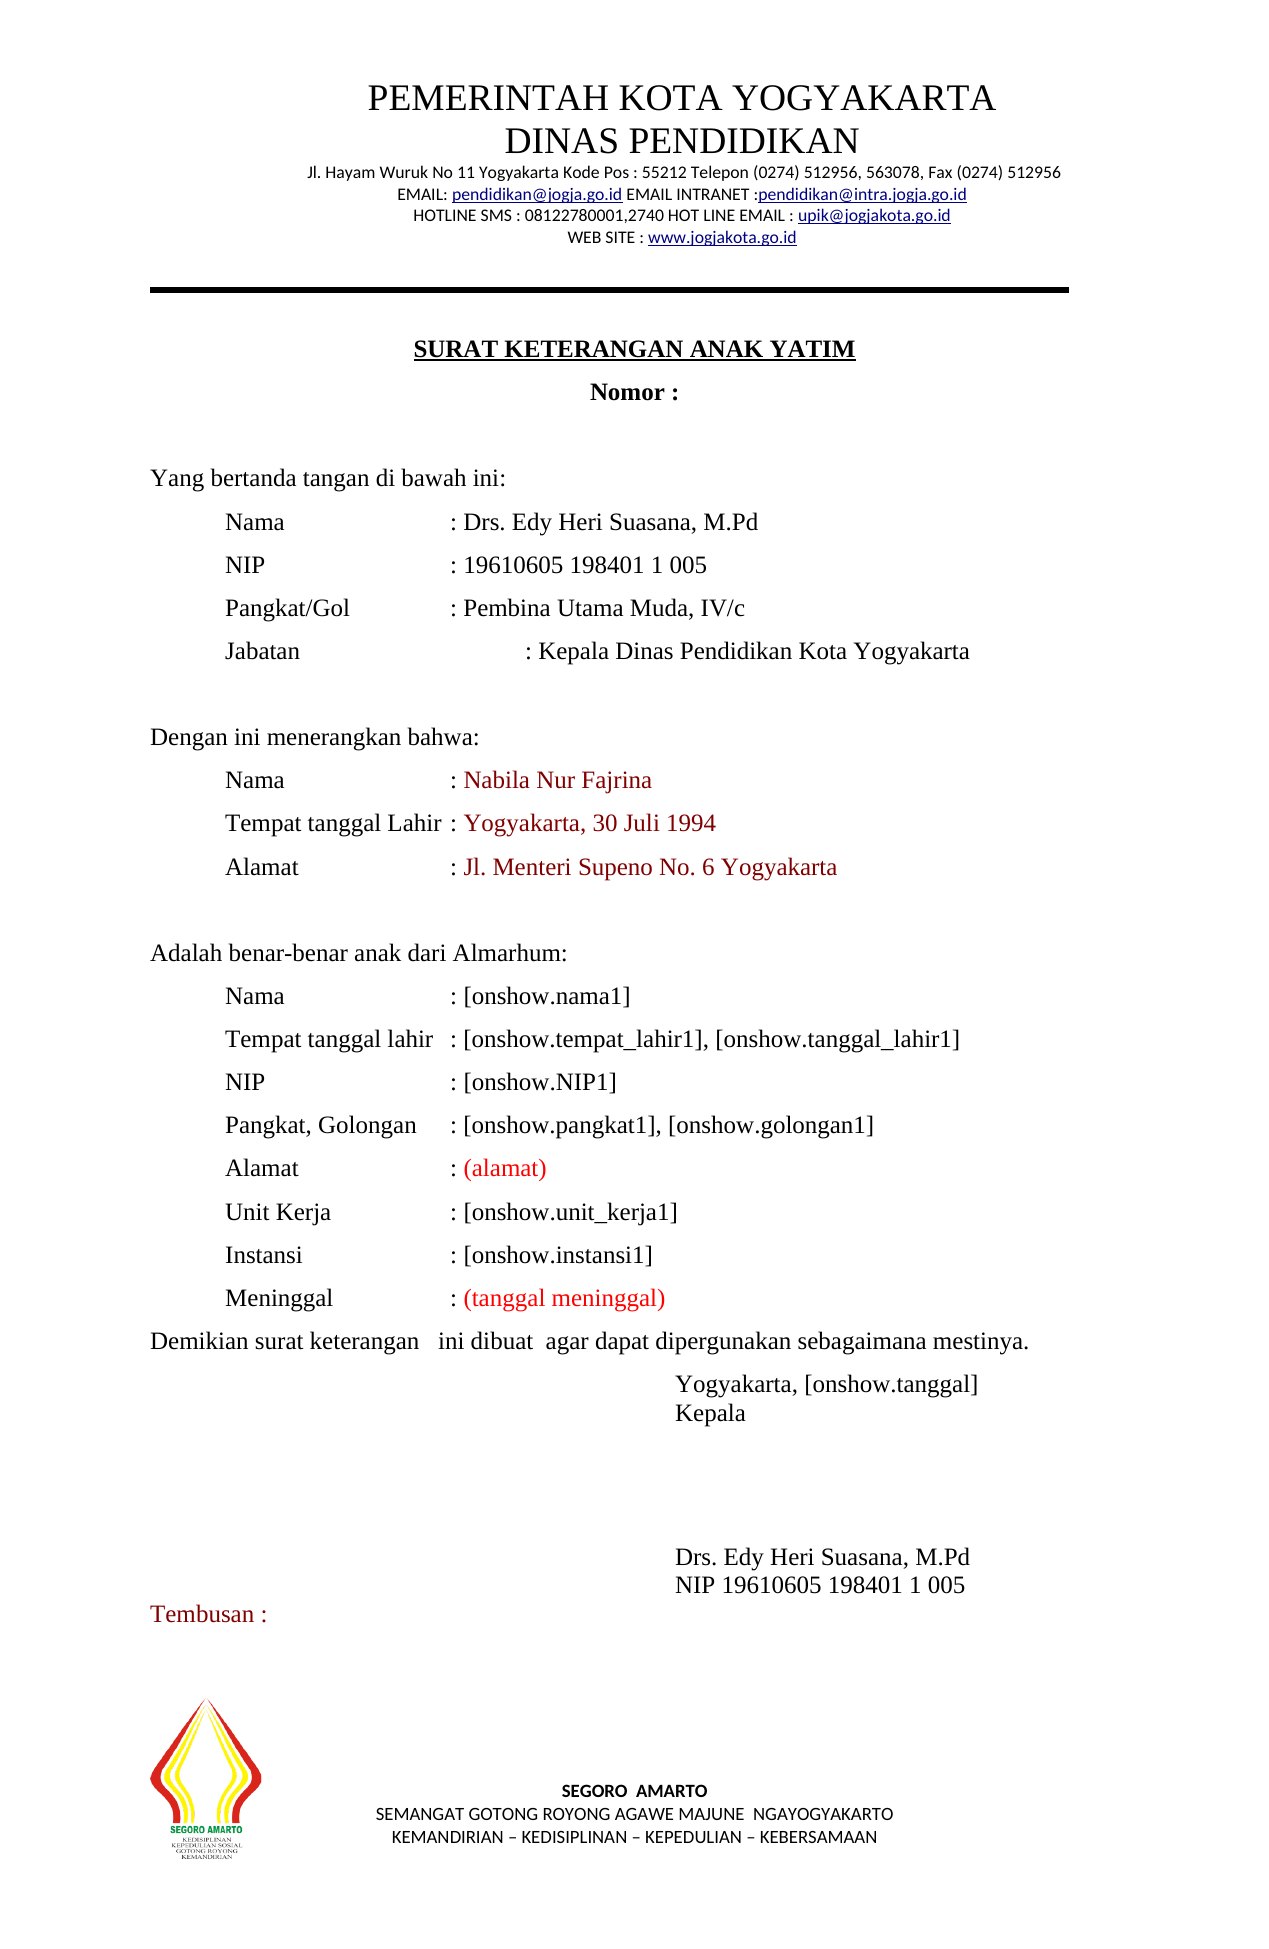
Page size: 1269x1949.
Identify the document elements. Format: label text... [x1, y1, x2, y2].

text Nama : [onshow.nama1] [150, 981, 1119, 1010]
text Tempat tanggal lahir : [onshow.tempat_lahir1], [onshow.tanggal_lahir1] [150, 1024, 1119, 1053]
text Drs. Edy Heri Suasana, M.Pd [675, 1542, 1119, 1570]
text Demikian surat keterangan ini dibuat agar dapat dipergunakan sebagaimana mestinya. [150, 1326, 1119, 1355]
text NIP : [onshow.NIP1] [150, 1067, 1119, 1096]
text SURAT KETERANGAN ANAK YATIM [150, 334, 1119, 363]
text Jabatan : Kepala Dinas Pendidikan Kota Yogyakarta [150, 636, 1119, 665]
text Adalah benar-benar anak dari Almarhum: [150, 938, 1119, 967]
text Nama : Nabila Nur Fajrina [150, 765, 1119, 794]
text NIP 19610605 198401 1 005 [600, 1570, 1119, 1599]
text Meninggal : (tanggal meninggal) [150, 1283, 1119, 1312]
text Alamat : Jl. Menteri Supeno No. 6 Yogyakarta [150, 852, 1119, 880]
text Yang bertanda tangan di bawah ini: [150, 463, 1119, 492]
text Kepala [150, 1398, 1119, 1427]
text Unit Kerja : [onshow.unit_kerja1] [150, 1197, 1119, 1225]
table_header PEMERINTAH KOTA YOGYAKARTA DINAS PENDIDIKAN Jl. Hayam Wuruk No 11 Yogyakarta Kode Pos : 55212 Telepon (0274) 512956, 563078, Fax (0274) 512956 EMAIL: pendidikan@jogja.go.id EMAIL INTRANET :pendidikan@intra.jogja.go.id HOTLINE SMS : 08122780001,2740 HOT LINE EMAIL : upik@jogjakota.go.id WEB SITE : www.jogjakota.go.id [291, 75, 1072, 291]
text Pangkat/Gol : Pembina Utama Muda, IV/c [150, 593, 1119, 622]
text Tembusan : [150, 1599, 1119, 1628]
text NIP : 19610605 198401 1 005 [150, 550, 1119, 578]
text Instansi : [onshow.instansi1] [150, 1240, 1119, 1268]
text Dengan ini menerangkan bahwa: [150, 722, 1119, 751]
table_header [161, 75, 293, 287]
text Nama : Drs. Edy Heri Suasana, M.Pd [150, 507, 1119, 535]
text Pangkat, Golongan : [onshow.pangkat1], [onshow.golongan1] [150, 1110, 1119, 1139]
text Tempat tanggal Lahir : Yogyakarta, 30 Juli 1994 [150, 808, 1119, 837]
text Yogyakarta, [onshow.tanggal] [600, 1369, 1119, 1398]
text Alamat : (alamat) [150, 1153, 1119, 1182]
text Nomor : [150, 377, 1119, 406]
